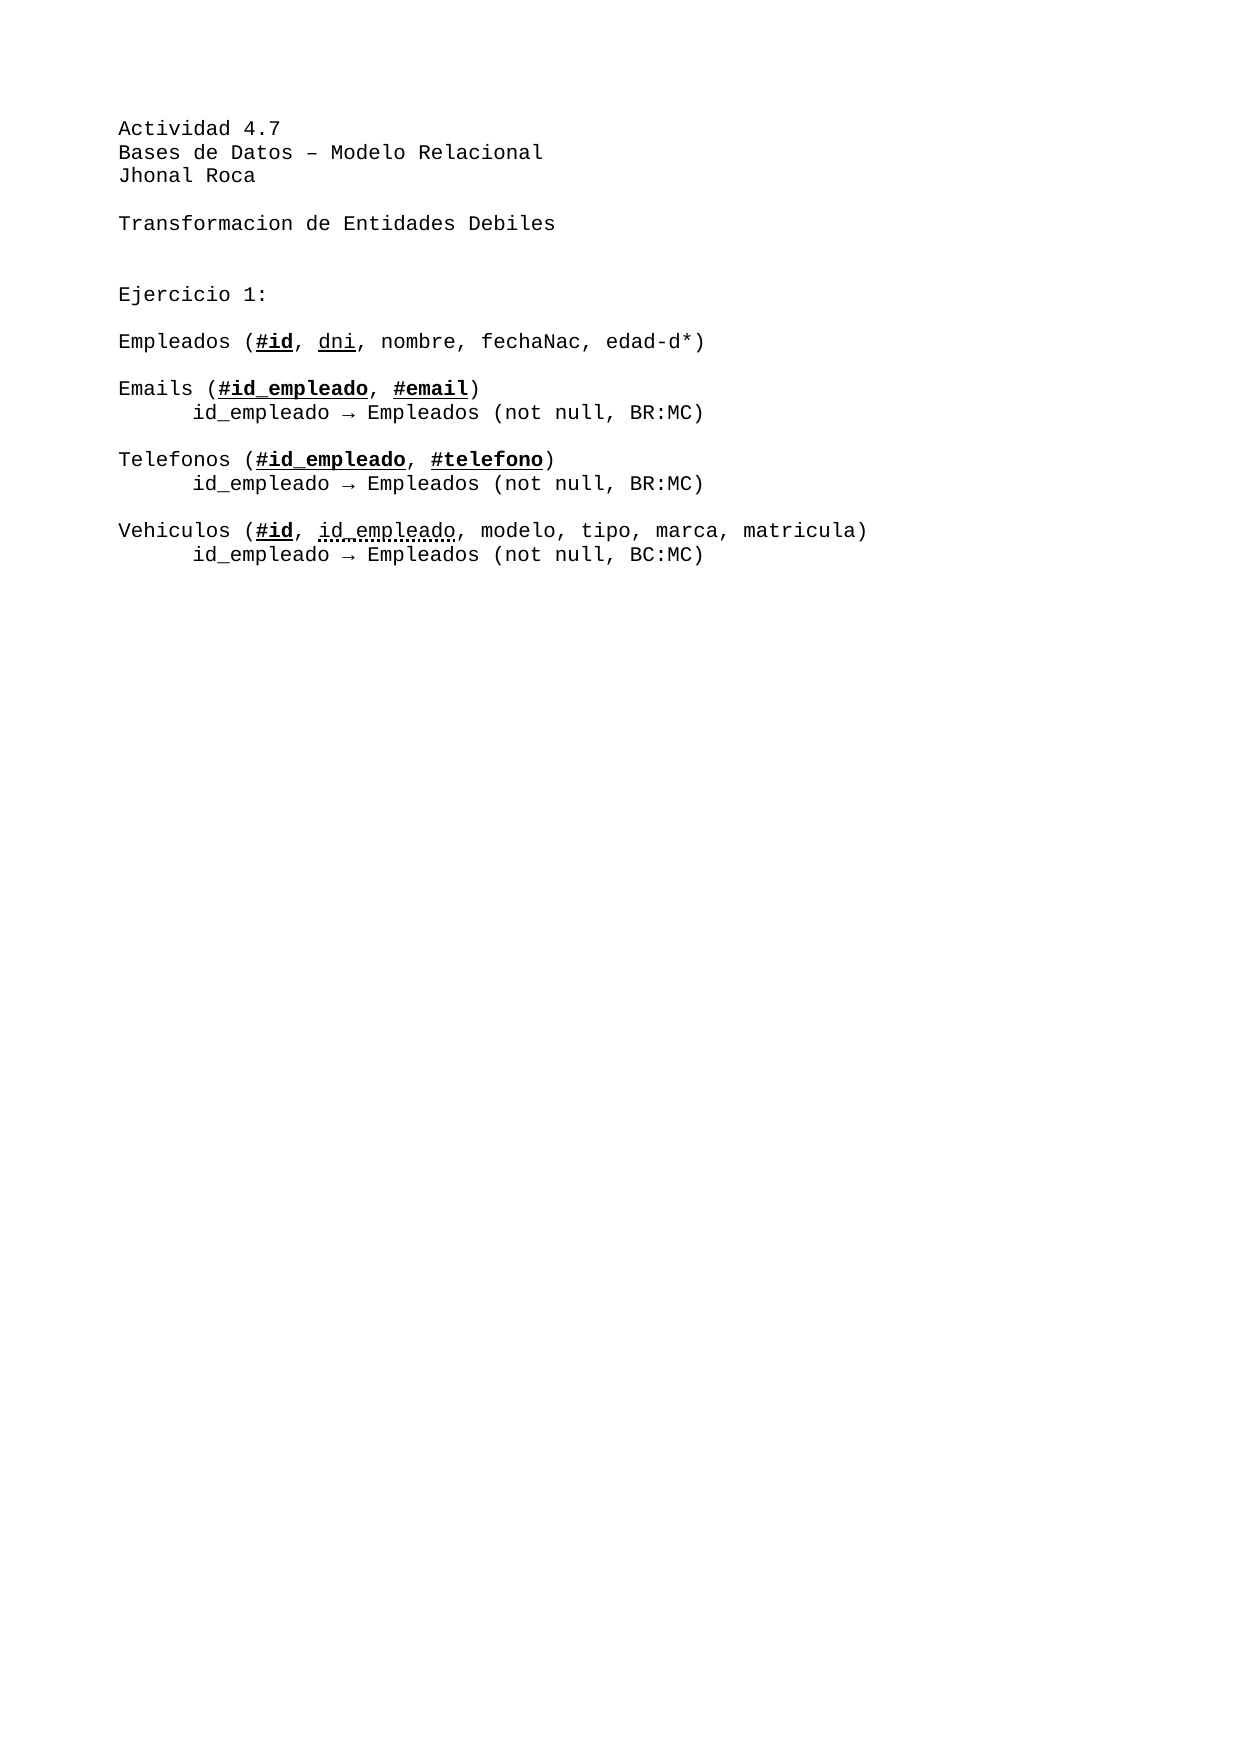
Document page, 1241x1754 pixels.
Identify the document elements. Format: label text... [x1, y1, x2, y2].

text Transformacion de Entidades Debiles [118, 213, 1122, 236]
text Telefonos (#id­_empleado, #telefono) [118, 449, 1122, 473]
text id_empleado → Empleados (not null, BC:MC) [118, 544, 1122, 567]
text Vehiculos (#id, id_empleado, modelo, tipo, marca, matricula) [118, 520, 1122, 544]
text Actividad 4.7 [118, 118, 1122, 142]
text id_empleado → Empleados (not null, BR:MC) [118, 473, 1122, 496]
text Emails (#id­_empleado, #email) [118, 378, 1122, 402]
text id_empleado → Empleados (not null, BR:MC) [118, 402, 1122, 426]
text Ejercicio 1: Empleados (#id, dni, nombre, fechaNac, edad-d*) [118, 284, 1122, 354]
text Jhonal Roca [118, 165, 1122, 189]
text Bases de Datos – Modelo Relacional [118, 142, 1122, 165]
